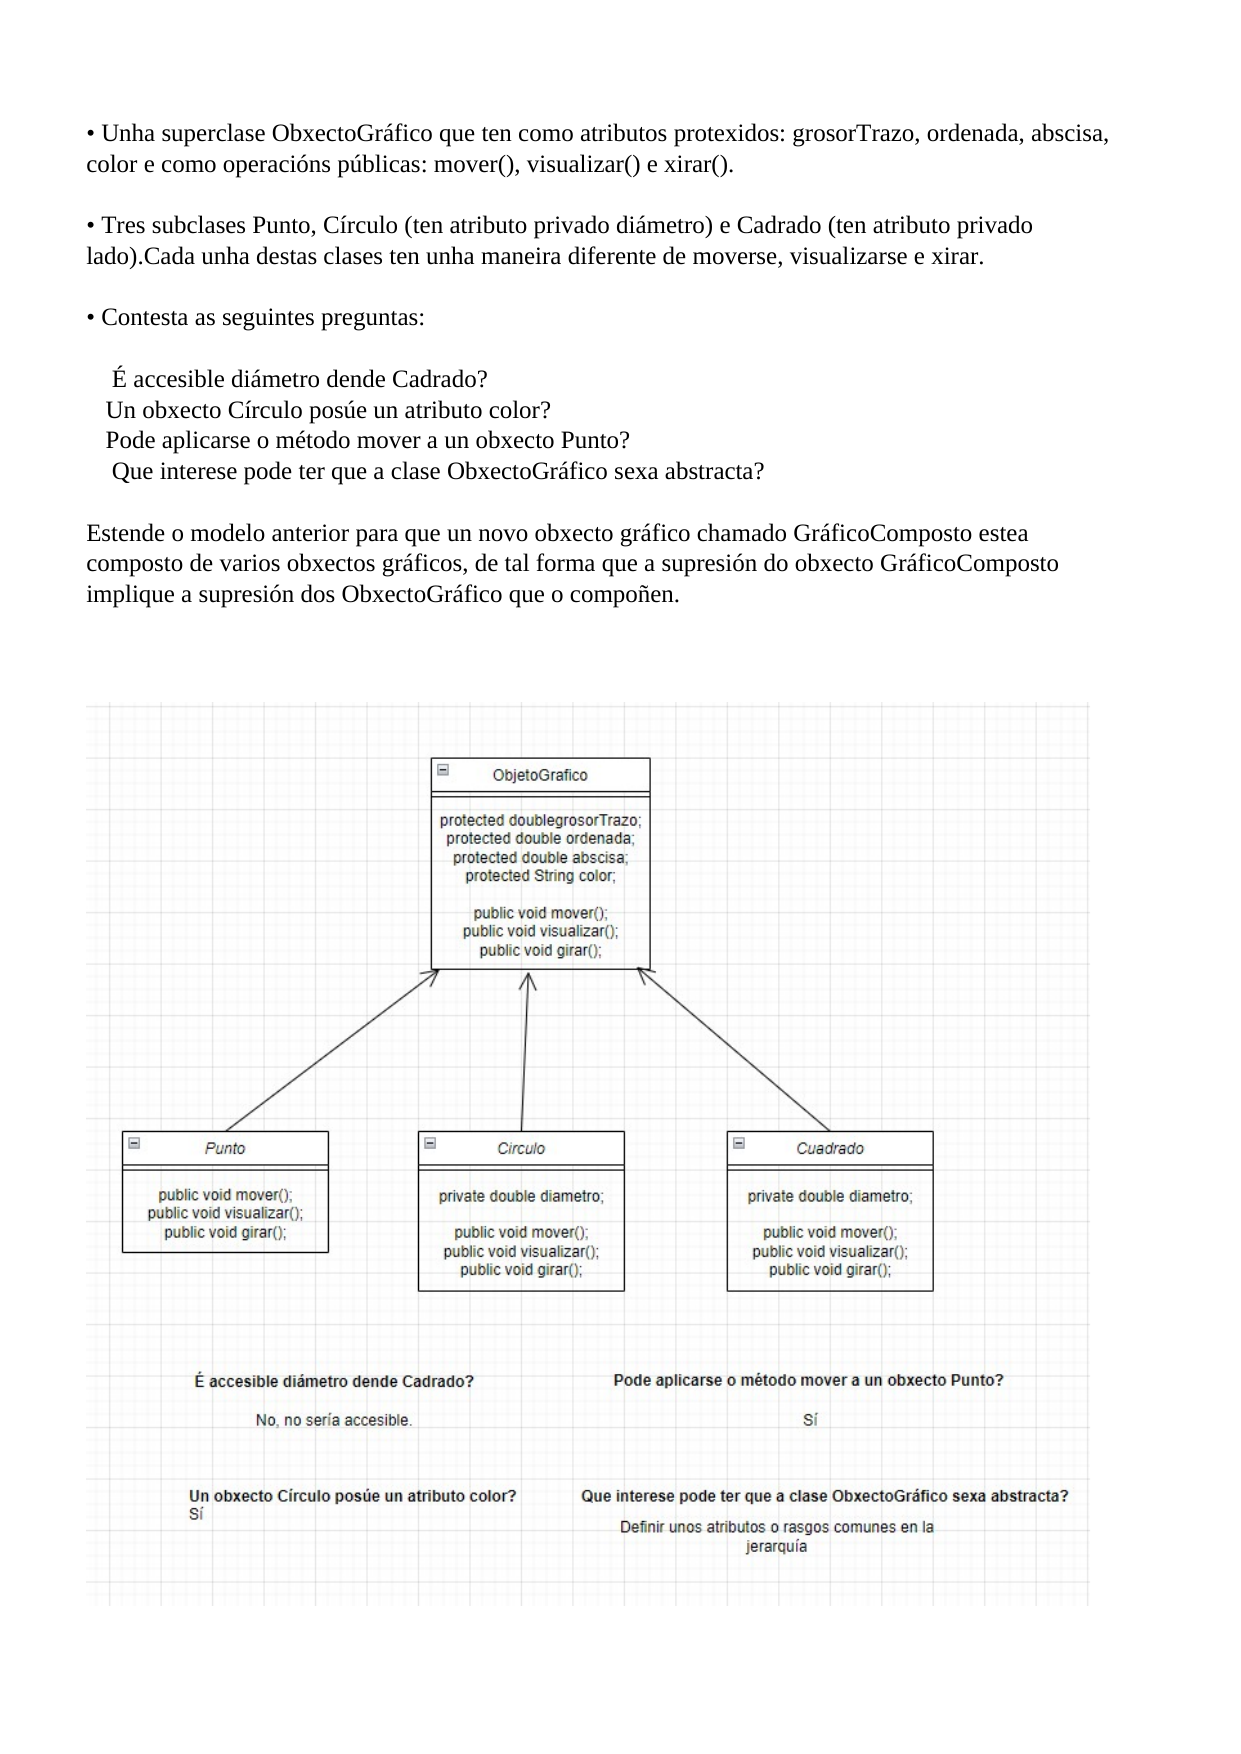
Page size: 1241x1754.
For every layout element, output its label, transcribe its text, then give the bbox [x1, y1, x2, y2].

picture [86, 702, 1091, 1606]
text • Tres subclases Punto, Círculo (ten atributo privado diámetro) e Cadrado (ten atributo privado lado).Cada unha destas clases ten unha maneira diferente de moverse, visualizarse e xirar. [86, 210, 1122, 270]
text Pode aplicarse o método mover a un obxecto Punto? [86, 425, 1122, 454]
text Que interese pode ter que a clase ObxectoGráfico sexa abstracta? [86, 456, 1122, 485]
text • Contesta as seguintes preguntas: [86, 302, 1122, 331]
text É accesible diámetro dende Cadrado? [86, 364, 1122, 393]
text Un obxecto Círculo posúe un atributo color? [86, 395, 1122, 423]
text • Unha superclase ObxectoGráfico que ten como atributos protexidos: grosorTrazo, ordenada, abscisa, color e como operacións públicas: mover(), visualizar() e xirar(). [86, 118, 1122, 178]
text Estende o modelo anterior para que un novo obxecto gráfico chamado GráficoComposto estea composto de varios obxectos gráficos, de tal forma que a supresión do obxecto GráficoComposto implique a supresión dos ObxectoGráfico que o compoñen. [86, 518, 1122, 608]
